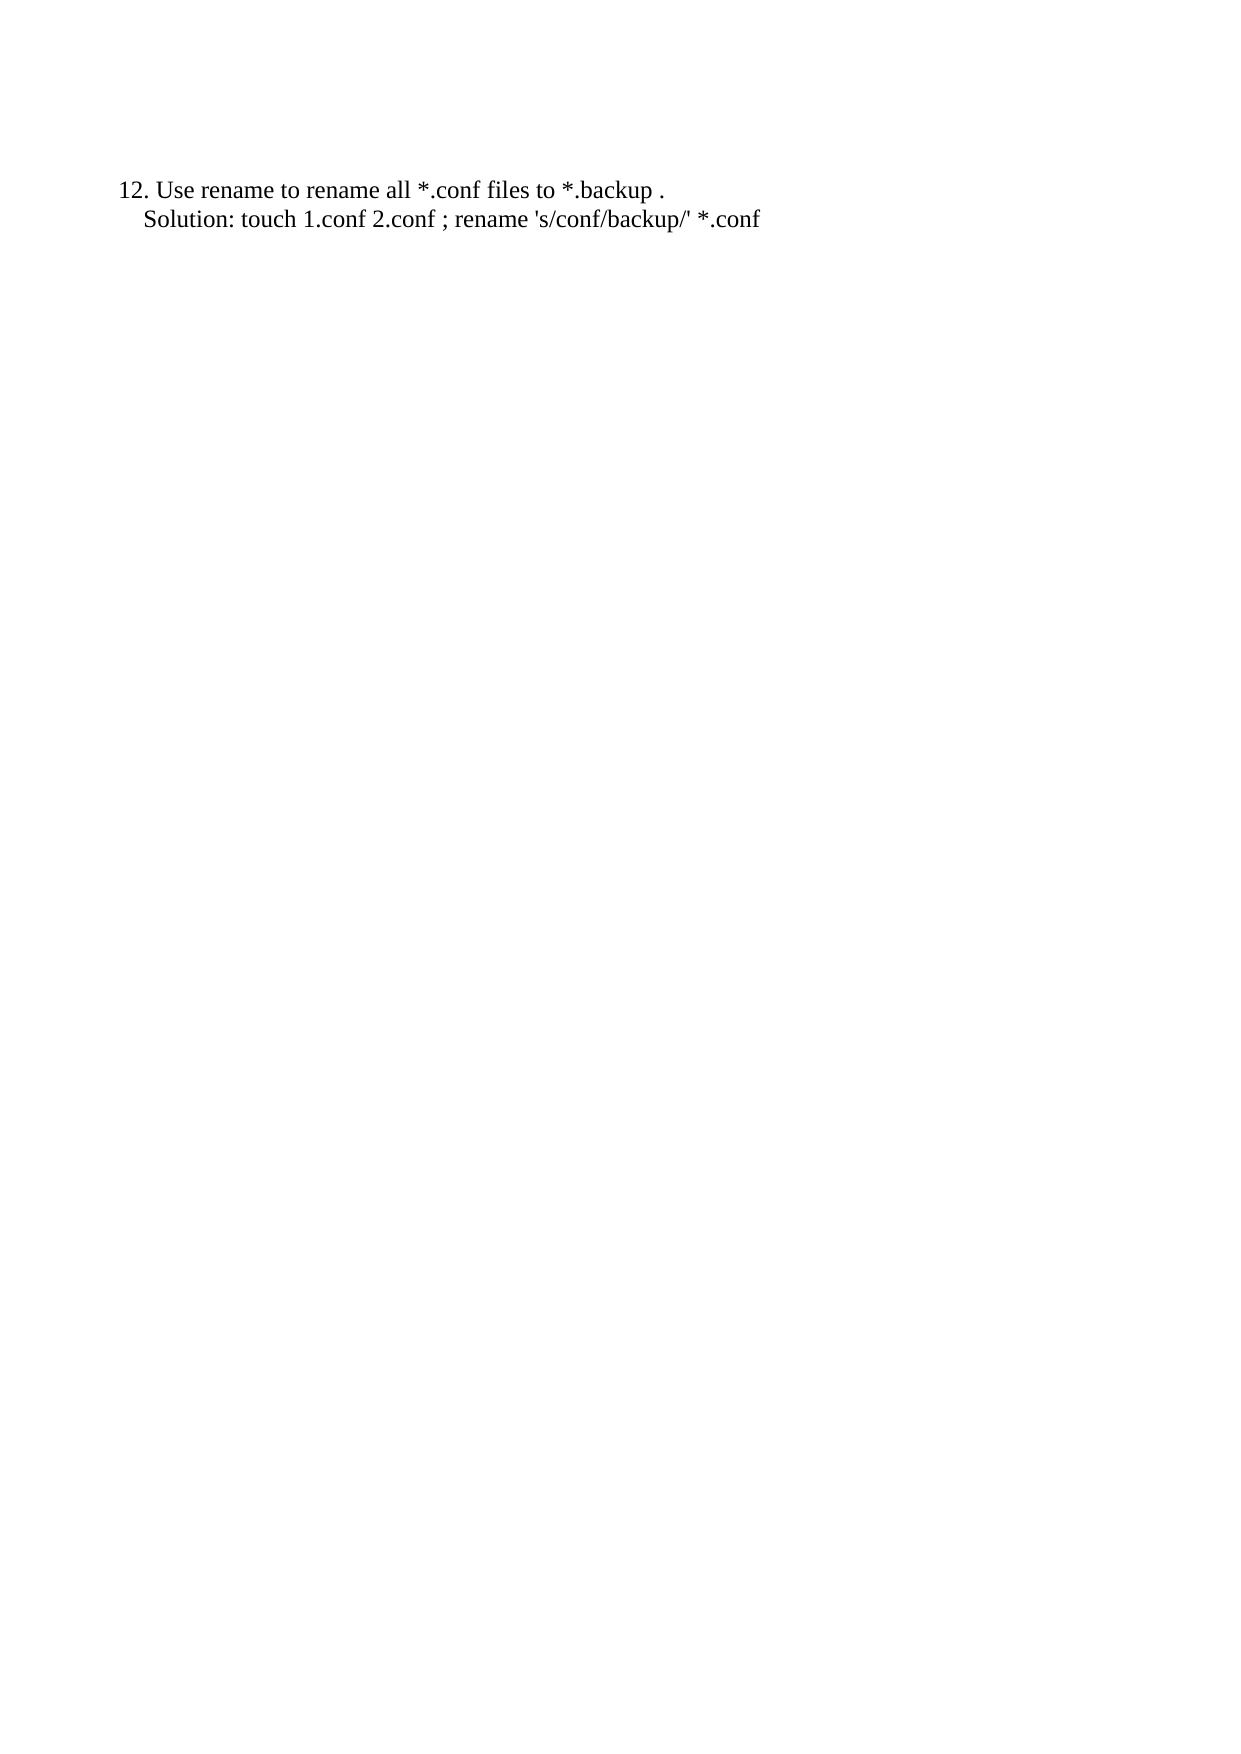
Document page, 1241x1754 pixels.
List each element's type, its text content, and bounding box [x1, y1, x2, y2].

text Solution: touch 1.conf 2.conf ; rename 's/conf/backup/' *.conf [118, 204, 1122, 233]
text 12. Use rename to rename all *.conf files to *.backup . [118, 176, 1122, 204]
